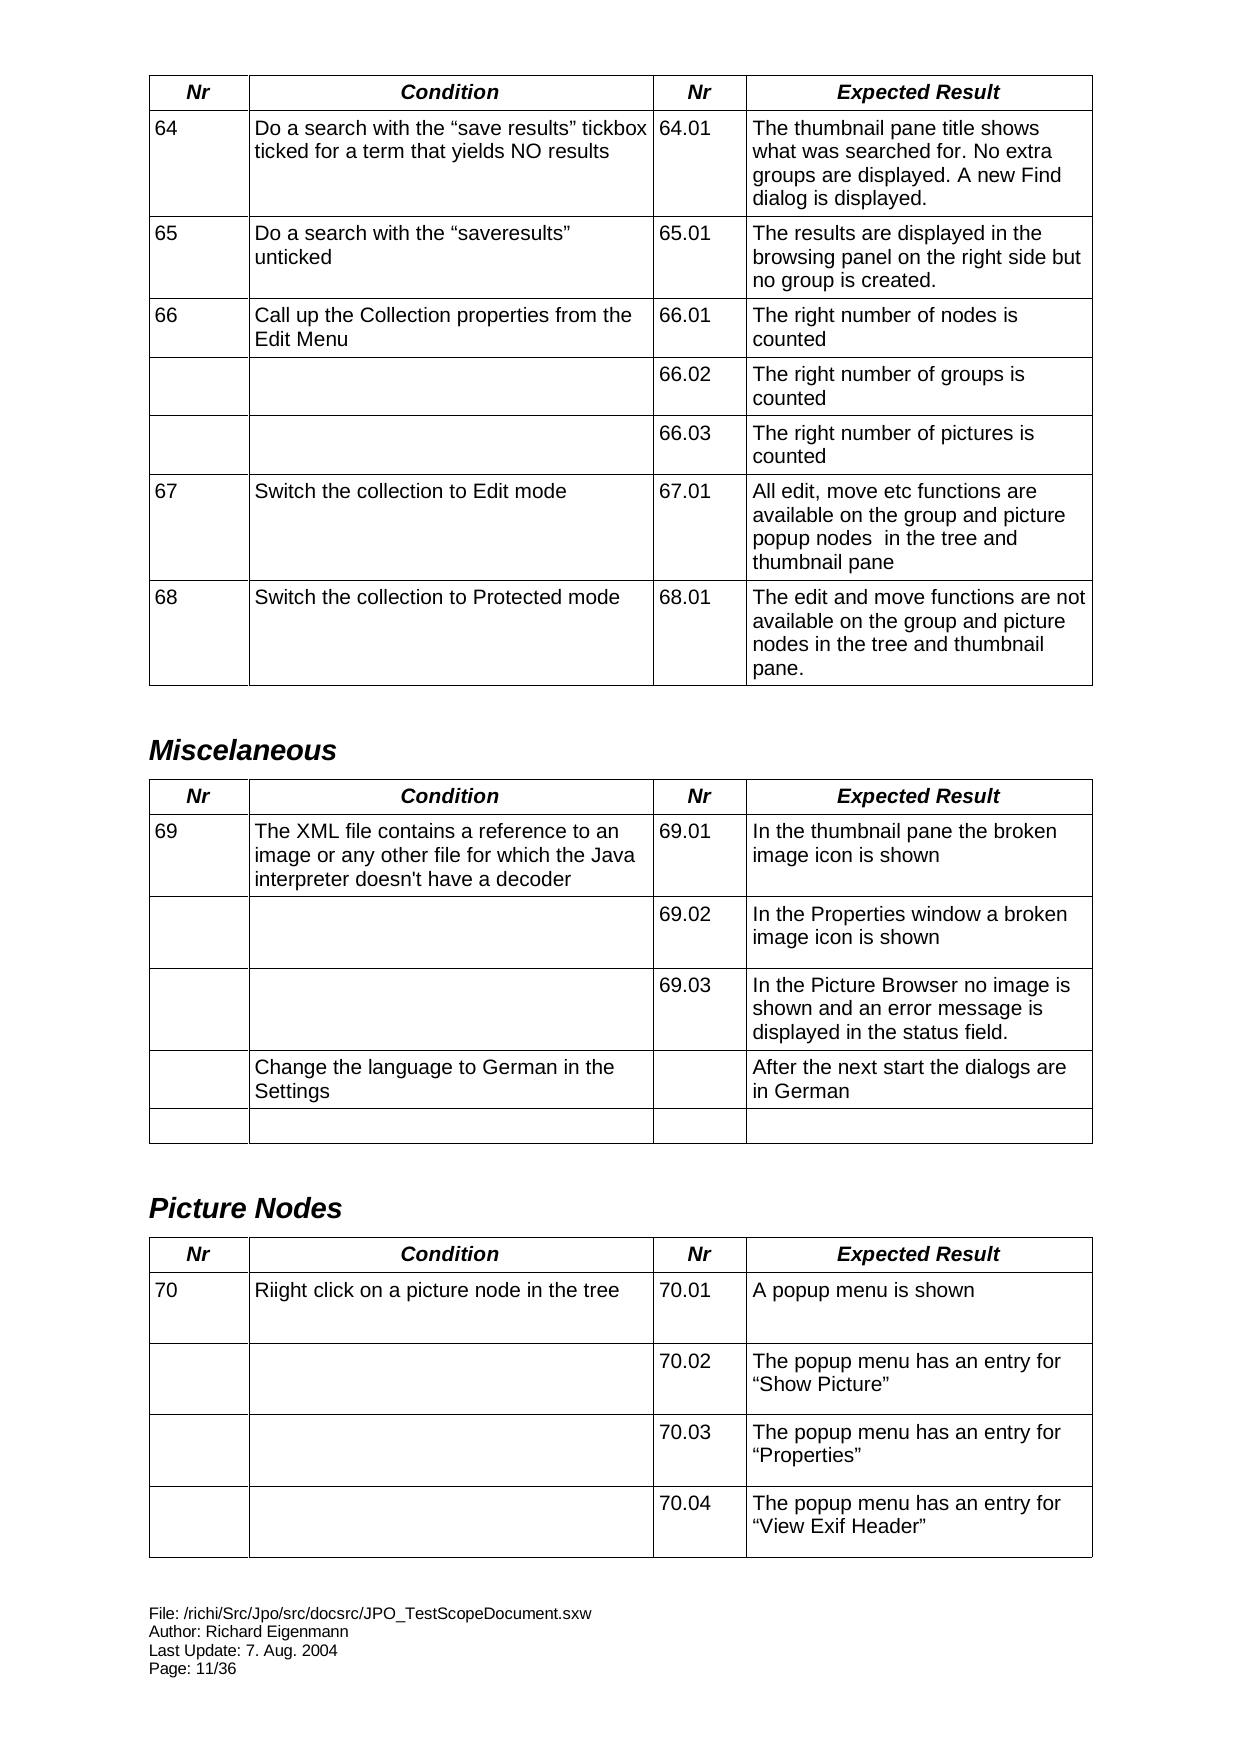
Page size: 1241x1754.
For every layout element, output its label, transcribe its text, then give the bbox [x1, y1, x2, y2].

table_cell [250, 416, 653, 474]
table_cell 64.01 [654, 111, 746, 216]
table_cell 64 [150, 111, 248, 216]
table_header Expected Result [747, 1238, 1092, 1272]
table_header Nr [654, 780, 746, 814]
table_cell In the Picture Browser no image is shown and an error message is displayed in the status field. [747, 969, 1092, 1050]
table_cell Switch the collection to Edit mode [250, 475, 653, 580]
table_cell Riight click on a picture node in the tree [250, 1273, 653, 1343]
table_cell [250, 1109, 653, 1143]
table_cell 65.01 [654, 217, 746, 298]
table_cell The right number of groups is counted [747, 358, 1092, 415]
table_cell 68 [150, 581, 248, 685]
table_cell 70.03 [654, 1415, 746, 1486]
table_header Condition [250, 76, 653, 110]
table_cell [150, 416, 248, 474]
table_cell The popup menu has an entry for “Show Picture” [747, 1344, 1092, 1414]
table_header Condition [250, 1238, 653, 1272]
table_cell The thumbnail pane title shows what was searched for. No extra groups are displayed. A new Find dialog is displayed. [747, 111, 1092, 216]
table_cell Do a search with the “save results” tickbox ticked for a term that yields NO results [250, 111, 653, 216]
table_cell In the Properties window a broken image icon is shown [747, 897, 1092, 968]
table_cell [150, 1051, 248, 1108]
table_cell 70 [150, 1273, 248, 1343]
table_header Condition [250, 780, 653, 814]
table_cell 68.01 [654, 581, 746, 685]
table_cell [747, 1109, 1092, 1143]
table_cell The results are displayed in the browsing panel on the right side but no group is created. [747, 217, 1092, 298]
table_header Nr [654, 76, 746, 110]
table_cell [654, 1051, 746, 1108]
table_cell 67.01 [654, 475, 746, 580]
table_cell [250, 1487, 653, 1557]
subtitle Miscelaneous [148, 734, 1092, 767]
table_cell In the thumbnail pane the broken image icon is shown [747, 815, 1092, 896]
table_cell 69.03 [654, 969, 746, 1050]
table_cell [250, 1344, 653, 1414]
table_cell The popup menu has an entry for “Properties” [747, 1415, 1092, 1486]
table_cell [250, 1415, 653, 1486]
table_header Nr [150, 1238, 248, 1272]
table_cell 69.01 [654, 815, 746, 896]
table_cell [150, 358, 248, 415]
table_cell After the next start the dialogs are in German [747, 1051, 1092, 1108]
table_header Nr [150, 780, 248, 814]
subtitle Picture Nodes [148, 1192, 1092, 1224]
table_cell The XML file contains a reference to an image or any other file for which the Java interpreter doesn't have a decoder [250, 815, 653, 896]
table_cell The right number of pictures is counted [747, 416, 1092, 474]
table_cell The edit and move functions are not available on the group and picture nodes in the tree and thumbnail pane. [747, 581, 1092, 685]
table_cell 69.02 [654, 897, 746, 968]
table_cell 65 [150, 217, 248, 298]
table_cell Switch the collection to Protected mode [250, 581, 653, 685]
table_cell 66.01 [654, 299, 746, 357]
table_cell [250, 358, 653, 415]
table_cell [150, 1415, 248, 1486]
table_cell [150, 1487, 248, 1557]
table_cell 67 [150, 475, 248, 580]
table_header Nr [150, 76, 248, 110]
table_cell Change the language to German in the Settings [250, 1051, 653, 1108]
table_cell [150, 1109, 248, 1143]
table_header Expected Result [747, 780, 1092, 814]
table_cell All edit, move etc functions are available on the group and picture popup nodes in the tree and thumbnail pane [747, 475, 1092, 580]
table_cell Call up the Collection properties from the Edit Menu [250, 299, 653, 357]
table_cell 69 [150, 815, 248, 896]
table_cell Do a search with the “saveresults” unticked [250, 217, 653, 298]
table_cell 66.02 [654, 358, 746, 415]
table_cell [250, 969, 653, 1050]
table_cell A popup menu is shown [747, 1273, 1092, 1343]
table_cell 70.01 [654, 1273, 746, 1343]
table_cell [150, 897, 248, 968]
table_cell 70.02 [654, 1344, 746, 1414]
table_cell 70.04 [654, 1487, 746, 1557]
table_cell [250, 897, 653, 968]
table_cell The right number of nodes is counted [747, 299, 1092, 357]
table_cell [150, 1344, 248, 1414]
table_cell 66 [150, 299, 248, 357]
table_cell The popup menu has an entry for “View Exif Header” [747, 1487, 1092, 1557]
table_cell [654, 1109, 746, 1143]
table_cell 66.03 [654, 416, 746, 474]
table_header Nr [654, 1238, 746, 1272]
table_header Expected Result [747, 76, 1092, 110]
table_cell [150, 969, 248, 1050]
